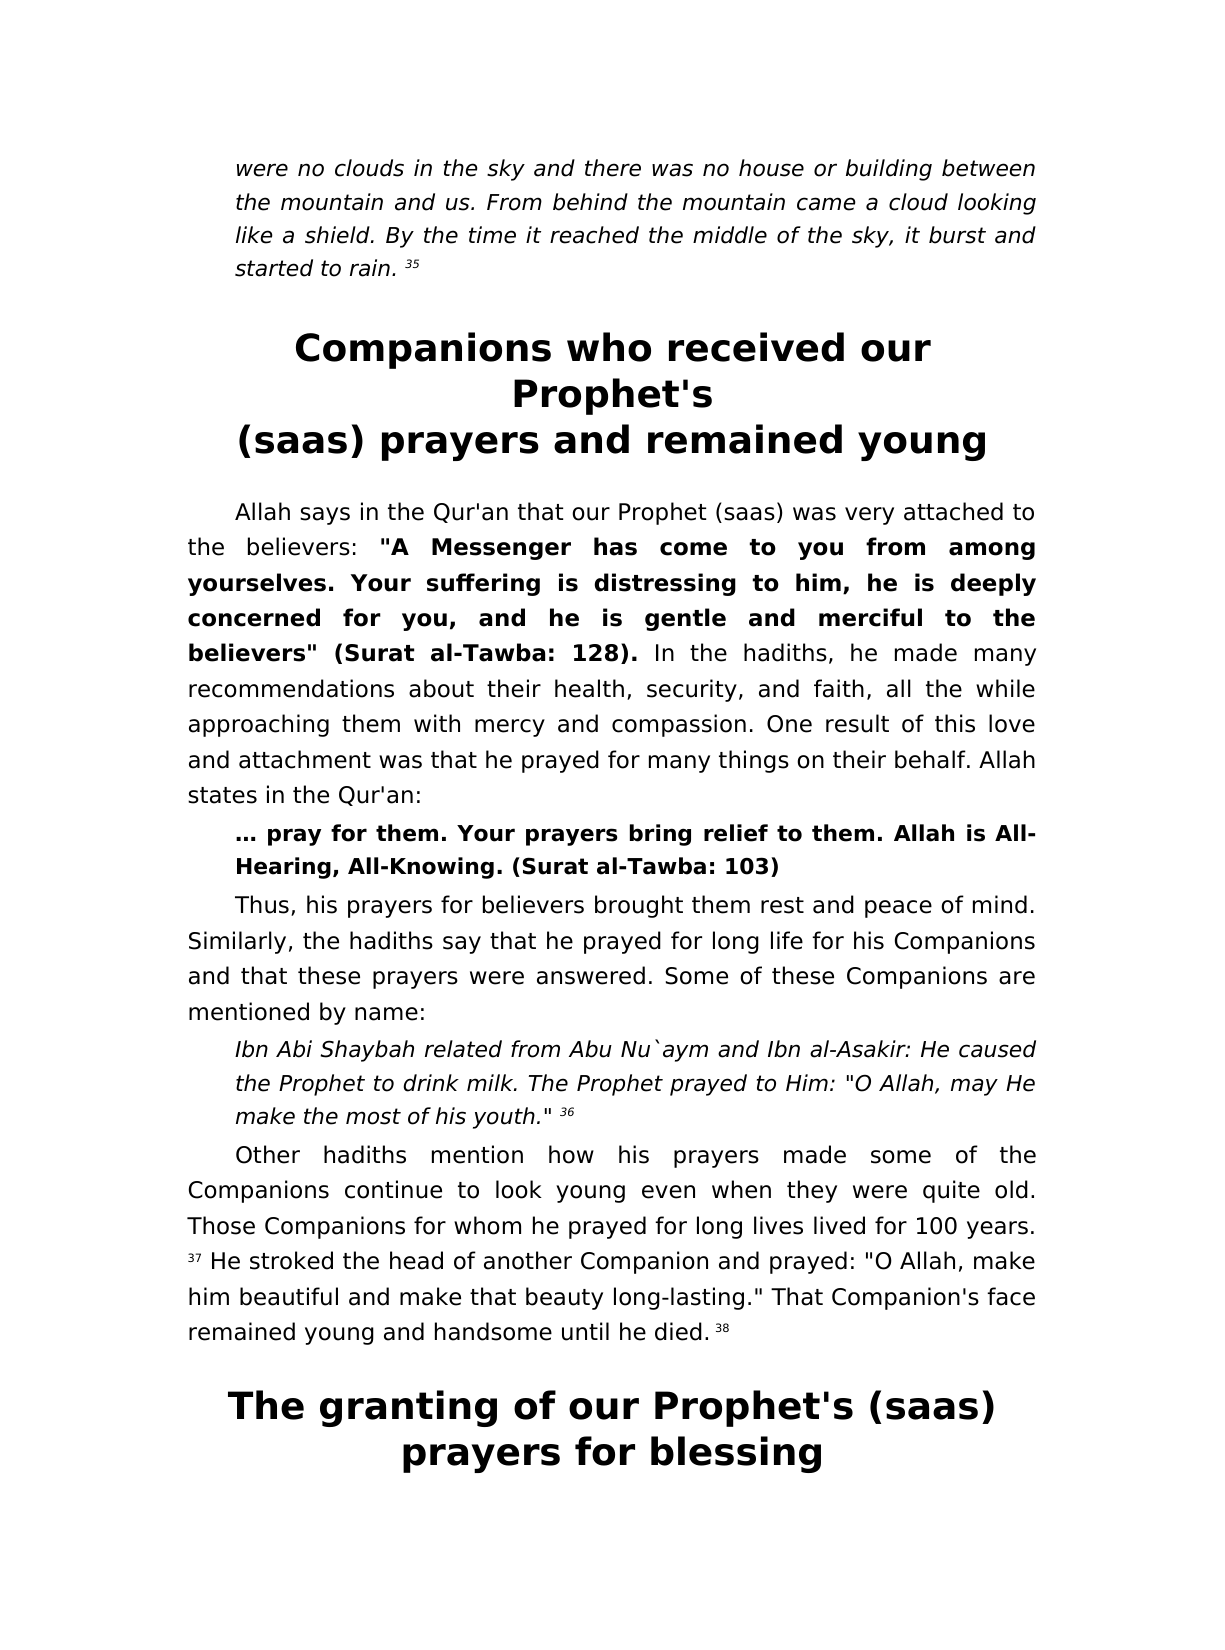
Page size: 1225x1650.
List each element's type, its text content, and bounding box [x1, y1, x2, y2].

text Companions who received our Prophet's [187, 325, 1037, 416]
text Allah says in the Qur'an that our Prophet (saas) was very attached to the believers: "A Messenger has come to you from among yourselves. Your suffering is distressing to him, he is deeply concerned for you, and he is gentle and merciful to the believers" (Surat al-Tawba: 128). In the hadiths, he made many recommendations about their health, security, and faith, all the while approaching them with mercy and compassion. One result of this love and attachment was that he prayed for many things on their behalf. Allah states in the Qur'an: [187, 492, 1037, 811]
text The granting of our Prophet's (saas) [187, 1383, 1037, 1429]
text … pray for them. Your prayers bring relief to them. Allah is All-Hearing, All-Knowing. (Surat al-Tawba: 103) [235, 814, 1037, 881]
text were no clouds in the sky and there was no house or building between the mountain and us. From behind the mountain came a cloud looking like a shield. By the time it reached the middle of the sky, it burst and started to rain. 35 [235, 150, 1037, 283]
text prayers for blessing [187, 1429, 1037, 1475]
text Thus, his prayers for believers brought them rest and peace of mind. Similarly, the hadiths say that he prayed for long life for his Companions and that these prayers were answered. Some of these Companions are mentioned by name: [187, 885, 1037, 1027]
text Other hadiths mention how his prayers made some of the Companions continue to look young even when they were quite old. Those Companions for whom he prayed for long lives lived for 100 years. 37 He stroked the head of another Companion and prayed: "O Allah, make him beautiful and make that beauty long-lasting." That Companion's face remained young and handsome until he died. 38 [187, 1135, 1037, 1348]
text (saas) prayers and remained young [187, 416, 1037, 462]
text Ibn Abi Shaybah related from Abu Nu`aym and Ibn al-Asakir: He caused the Prophet to drink milk. The Prophet prayed to Him: "O Allah, may He make the most of his youth." 36 [235, 1031, 1037, 1131]
